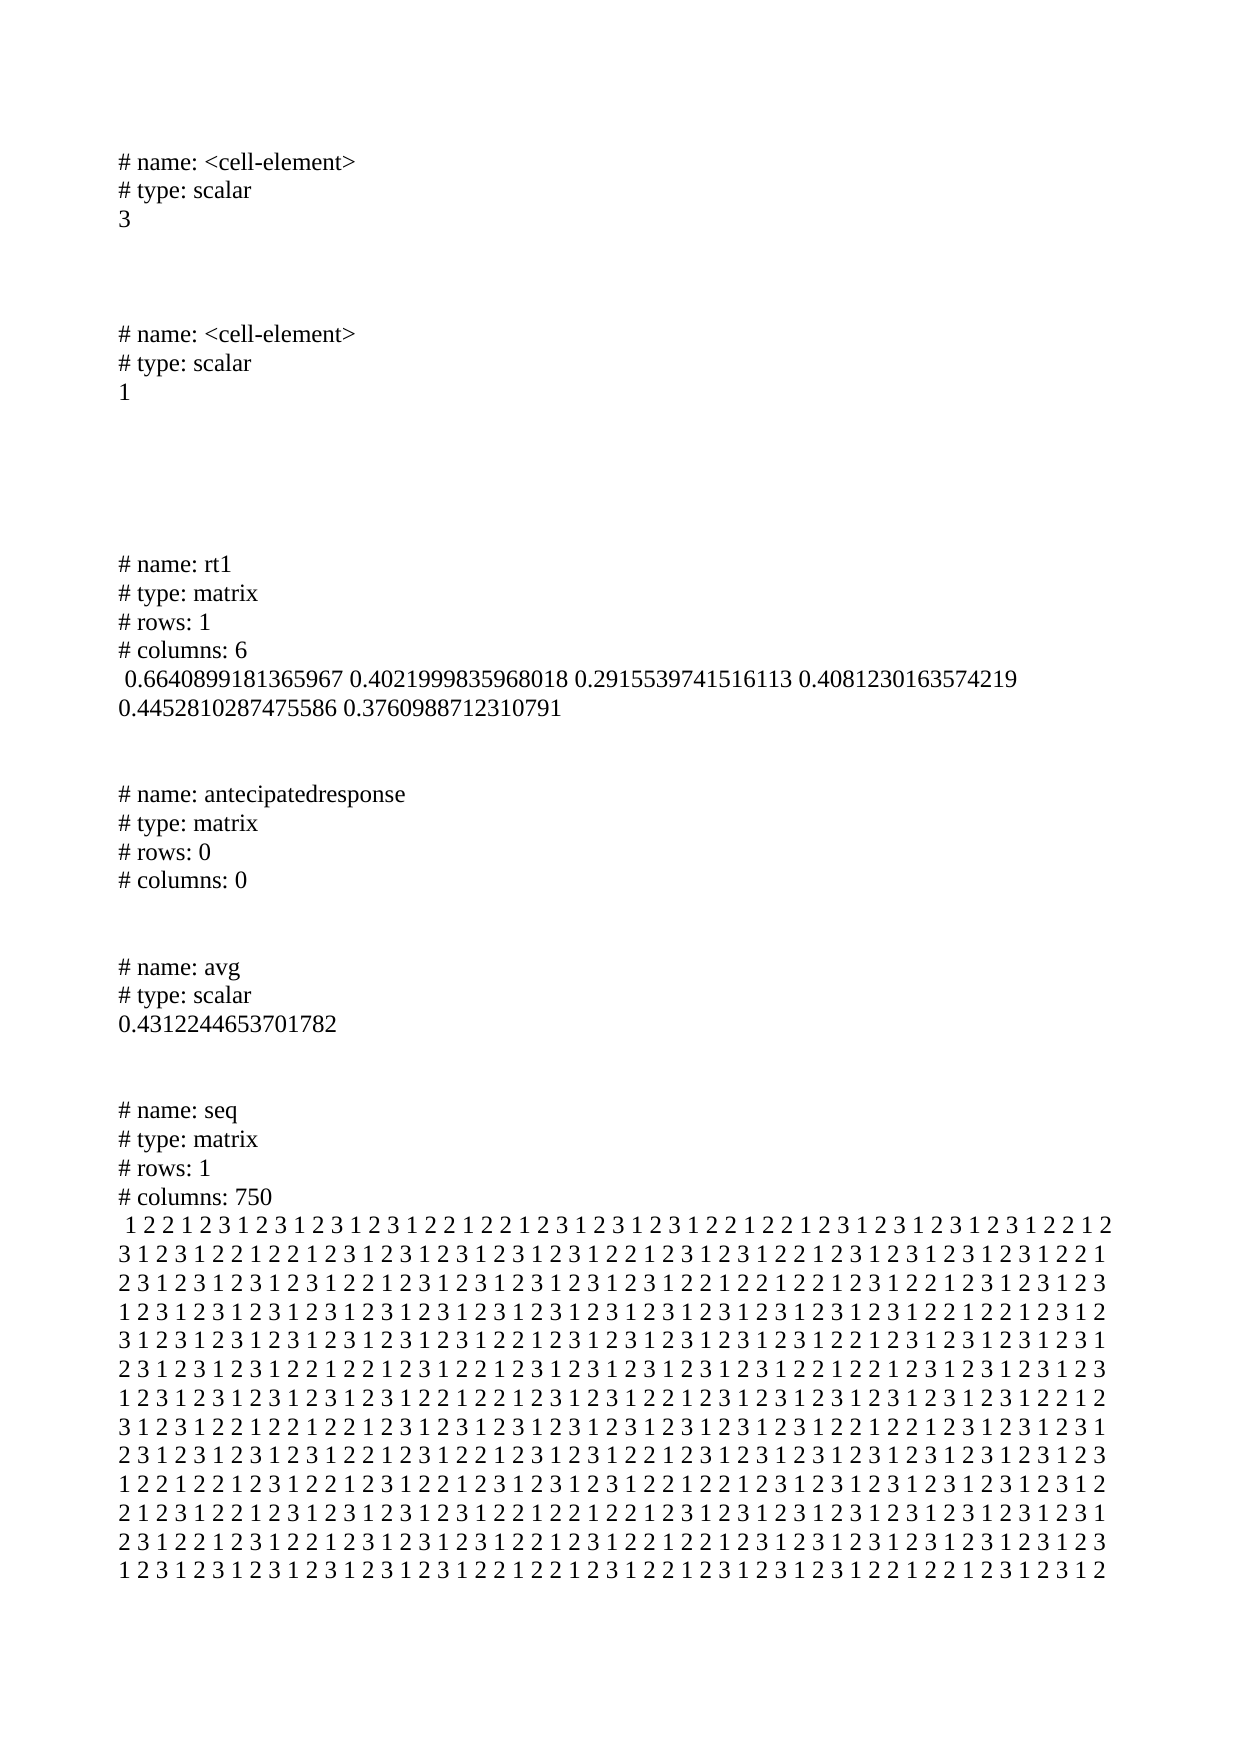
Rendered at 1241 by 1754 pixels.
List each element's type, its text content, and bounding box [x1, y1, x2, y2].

text 1 [118, 377, 1122, 406]
text # name: seq [118, 1096, 1122, 1124]
text # type: scalar [118, 348, 1122, 377]
text # name: antecipatedresponse [118, 779, 1122, 808]
text # rows: 1 [118, 1153, 1122, 1182]
text 1 2 2 1 2 3 1 2 3 1 2 3 1 2 3 1 2 2 1 2 2 1 2 3 1 2 3 1 2 3 1 2 2 1 2 2 1 2 3 1 2 3 1 2 3 1 2 3 1 2 2 1 2 3 1 2 3 1 2 2 1 2 2 1 2 3 1 2 3 1 2 3 1 2 3 1 2 3 1 2 2 1 2 3 1 2 3 1 2 2 1 2 3 1 2 3 1 2 3 1 2 3 1 2 2 1 2 3 1 2 3 1 2 3 1 2 3 1 2 2 1 2 3 1 2 3 1 2 3 1 2 3 1 2 3 1 2 2 1 2 2 1 2 2 1 2 3 1 2 2 1 2 3 1 2 3 1 2 3 1 2 3 1 2 3 1 2 3 1 2 3 1 2 3 1 2 3 1 2 3 1 2 3 1 2 3 1 2 3 1 2 3 1 2 3 1 2 3 1 2 3 1 2 2 1 2 2 1 2 3 1 2 3 1 2 3 1 2 3 1 2 3 1 2 3 1 2 3 1 2 3 1 2 2 1 2 3 1 2 3 1 2 3 1 2 3 1 2 3 1 2 2 1 2 3 1 2 3 1 2 3 1 2 3 1 2 3 1 2 3 1 2 3 1 2 2 1 2 2 1 2 3 1 2 2 1 2 3 1 2 3 1 2 3 1 2 3 1 2 3 1 2 2 1 2 2 1 2 3 1 2 3 1 2 3 1 2 3 1 2 3 1 2 3 1 2 3 1 2 3 1 2 3 1 2 2 1 2 2 1 2 3 1 2 3 1 2 2 1 2 3 1 2 3 1 2 3 1 2 3 1 2 3 1 2 3 1 2 2 1 2 3 1 2 3 1 2 2 1 2 2 1 2 2 1 2 3 1 2 3 1 2 3 1 2 3 1 2 3 1 2 3 1 2 3 1 2 3 1 2 2 1 2 2 1 2 3 1 2 3 1 2 3 1 2 3 1 2 3 1 2 3 1 2 3 1 2 2 1 2 3 1 2 2 1 2 3 1 2 3 1 2 2 1 2 3 1 2 3 1 2 3 1 2 3 1 2 3 1 2 3 1 2 3 1 2 3 1 2 2 1 2 2 1 2 3 1 2 2 1 2 3 1 2 2 1 2 3 1 2 3 1 2 3 1 2 2 1 2 2 1 2 3 1 2 3 1 2 3 1 2 3 1 2 3 1 2 3 1 2 2 1 2 3 1 2 2 1 2 3 1 2 3 1 2 3 1 2 3 1 2 2 1 2 2 1 2 2 1 2 3 1 2 3 1 2 3 1 2 3 1 2 3 1 2 3 1 2 3 1 2 3 1 2 3 1 2 2 1 2 3 1 2 2 1 2 3 1 2 3 1 2 3 1 2 2 1 2 3 1 2 2 1 2 2 1 2 3 1 2 3 1 2 3 1 2 3 1 2 3 1 2 3 1 2 3 1 2 3 1 2 3 1 2 3 1 2 3 1 2 3 1 2 3 1 2 2 1 2 2 1 2 3 1 2 2 1 2 3 1 2 3 1 2 3 1 2 2 1 2 2 1 2 3 1 2 3 1 2 [118, 1211, 1122, 1584]
text 3 [118, 204, 1122, 233]
text # name: rt1 [118, 549, 1122, 578]
text # name: avg [118, 952, 1122, 981]
text # rows: 0 [118, 837, 1122, 866]
text # rows: 1 [118, 607, 1122, 636]
text # columns: 750 [118, 1182, 1122, 1211]
text 0.6640899181365967 0.4021999835968018 0.2915539741516113 0.4081230163574219 0.4452810287475586 0.3760988712310791 [118, 664, 1122, 722]
text # name: <cell-element> [118, 319, 1122, 348]
text # columns: 0 [118, 866, 1122, 894]
text # type: matrix [118, 808, 1122, 837]
text # type: scalar [118, 981, 1122, 1009]
text # type: matrix [118, 1124, 1122, 1153]
text # name: <cell-element> [118, 147, 1122, 176]
text # type: scalar [118, 176, 1122, 204]
text # type: matrix [118, 578, 1122, 607]
text # columns: 6 [118, 636, 1122, 664]
text 0.4312244653701782 [118, 1009, 1122, 1038]
